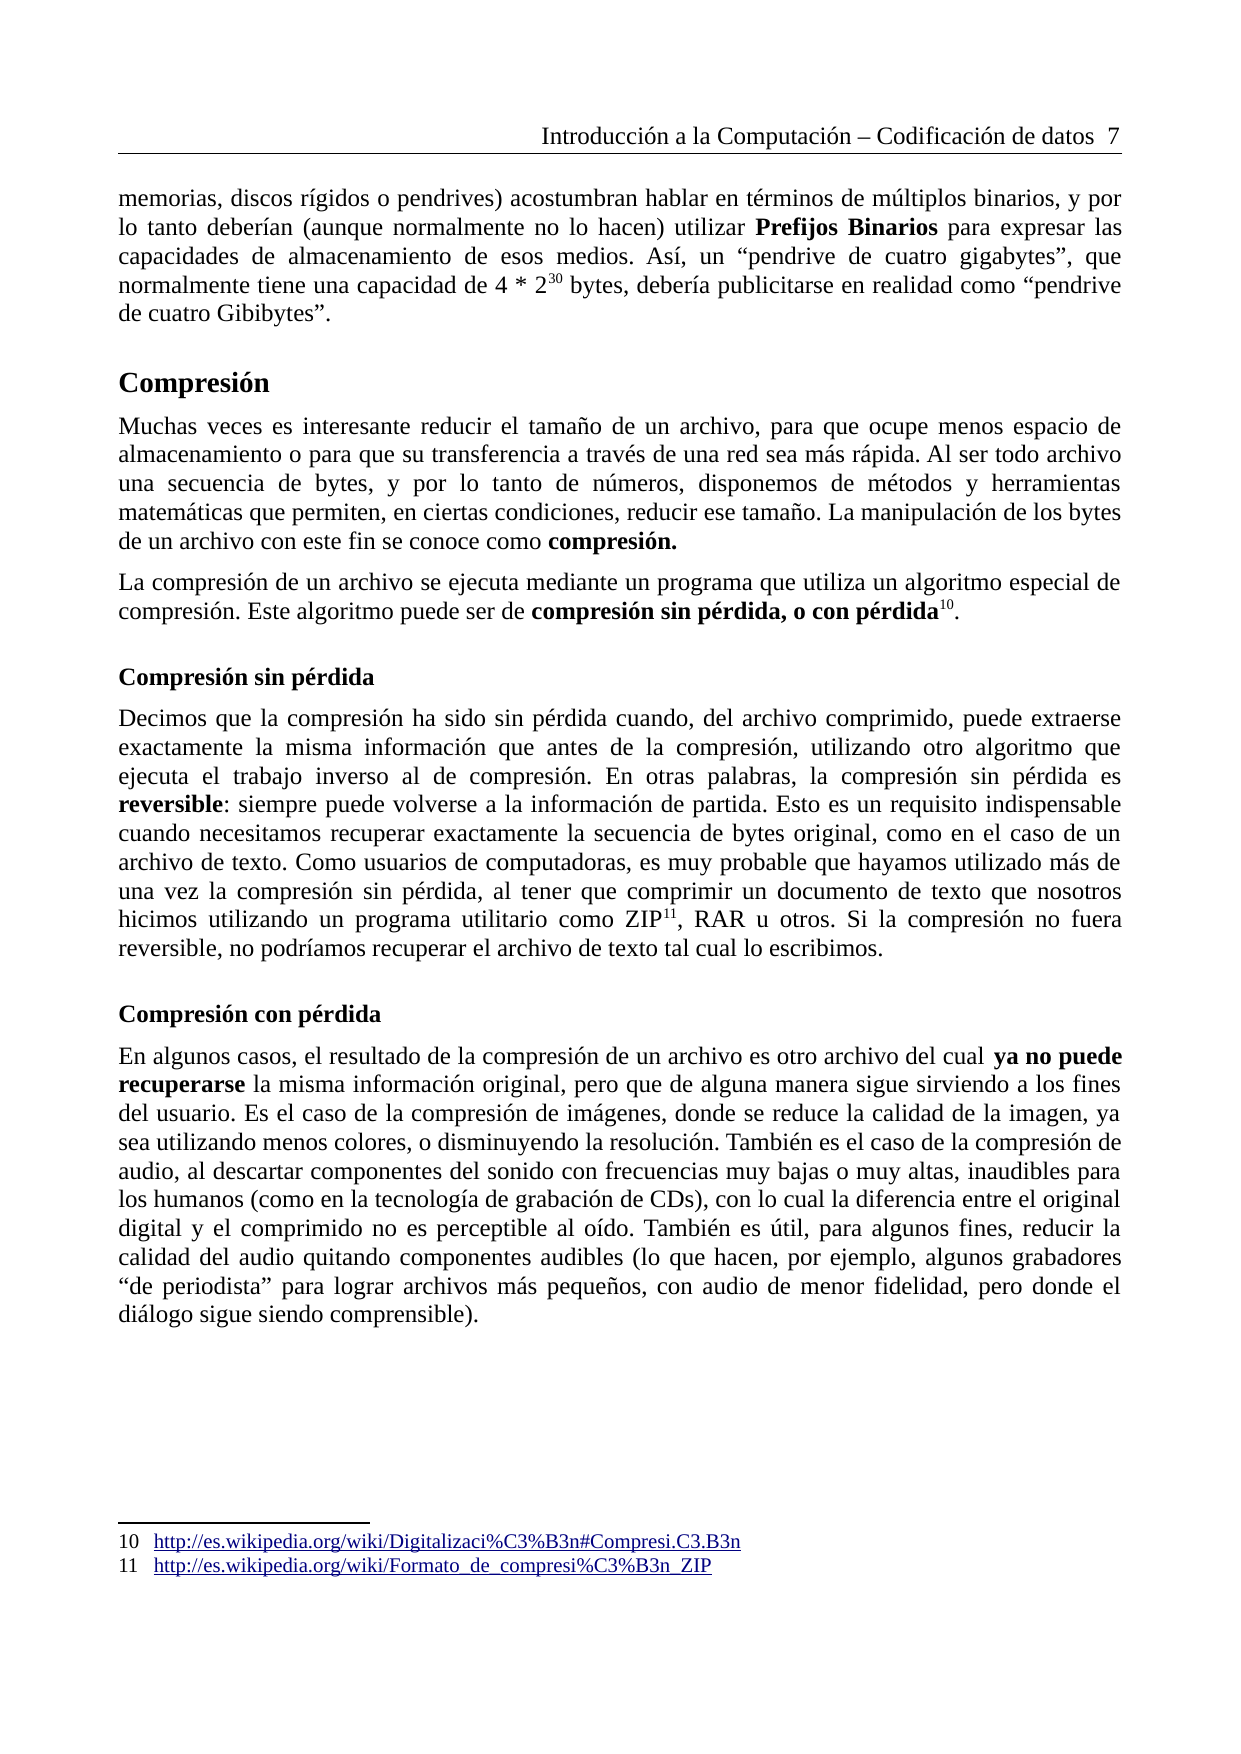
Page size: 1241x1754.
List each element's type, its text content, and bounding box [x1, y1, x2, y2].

text En algunos casos, el resultado de la compresión de un archivo es otro archivo del cual ya no puede recuperarse la misma información original, pero que de alguna manera sigue sirviendo a los fines del usuario. Es el caso de la compresión de imágenes, donde se reduce la calidad de la imagen, ya sea utilizando menos colores, o disminuyendo la resolución. También es el caso de la compresión de audio, al descartar componentes del sonido con frecuencias muy bajas o muy altas, inaudibles para los humanos (como en la tecnología de grabación de CDs), con lo cual la diferencia entre el original digital y el comprimido no es perceptible al oído. También es útil, para algunos fines, reducir la calidad del audio quitando componentes audibles (lo que hacen, por ejemplo, algunos grabadores “de periodista” para lograr archivos más pequeños, con audio de menor fidelidad, pero donde el diálogo sigue siendo comprensible). [118, 1041, 1122, 1328]
text http://es.wikipedia.org/wiki/Digitalizaci%C3%B3n#Compresi.C3.B3n [118, 1529, 1122, 1553]
subtitle Compresión con pérdida [118, 999, 1122, 1028]
text Decimos que la compresión ha sido sin pérdida cuando, del archivo comprimido, puede extraerse exactamente la misma información que antes de la compresión, utilizando otro algoritmo que ejecuta el trabajo inverso al de compresión. En otras palabras, la compresión sin pérdida es reversible: siempre puede volverse a la información de partida. Esto es un requisito indispensable cuando necesitamos recuperar exactamente la secuencia de bytes original, como en el caso de un archivo de texto. Como usuarios de computadoras, es muy probable que hayamos utilizado más de una vez la compresión sin pérdida, al tener que comprimir un documento de texto que nosotros hicimos utilizando un programa utilitario como ZIP, RAR u otros. Si la compresión no fuera reversible, no podríamos recuperar el archivo de texto tal cual lo escribimos. [118, 703, 1122, 962]
text Muchas veces es interesante reducir el tamaño de un archivo, para que ocupe menos espacio de almacenamiento o para que su transferencia a través de una red sea más rápida. Al ser todo archivo una secuencia de bytes, y por lo tanto de números, disponemos de métodos y herramientas matemáticas que permiten, en ciertas condiciones, reducir ese tamaño. La manipulación de los bytes de un archivo con este fin se conoce como compresión. [118, 411, 1122, 554]
text http://es.wikipedia.org/wiki/Formato_de_compresi%C3%B3n_ZIP [118, 1553, 1122, 1577]
text La compresión de un archivo se ejecuta mediante un programa que utiliza un algoritmo especial de compresión. Este algoritmo puede ser de compresión sin pérdida, o con pérdida. [118, 567, 1122, 624]
text memorias, discos rígidos o pendrives) acostumbran hablar en términos de múltiplos binarios, y por lo tanto deberían (aunque normalmente no lo hacen) utilizar Prefijos Binarios para expresar las capacidades de almacenamiento de esos medios. Así, un “pendrive de cuatro gigabytes”, que normalmente tiene una capacidad de 4 * 230 bytes, debería publicitarse en realidad como “pendrive de cuatro Gibibytes”. [118, 183, 1122, 327]
subtitle Compresión sin pérdida [118, 662, 1122, 691]
subtitle Compresión [118, 365, 1122, 398]
